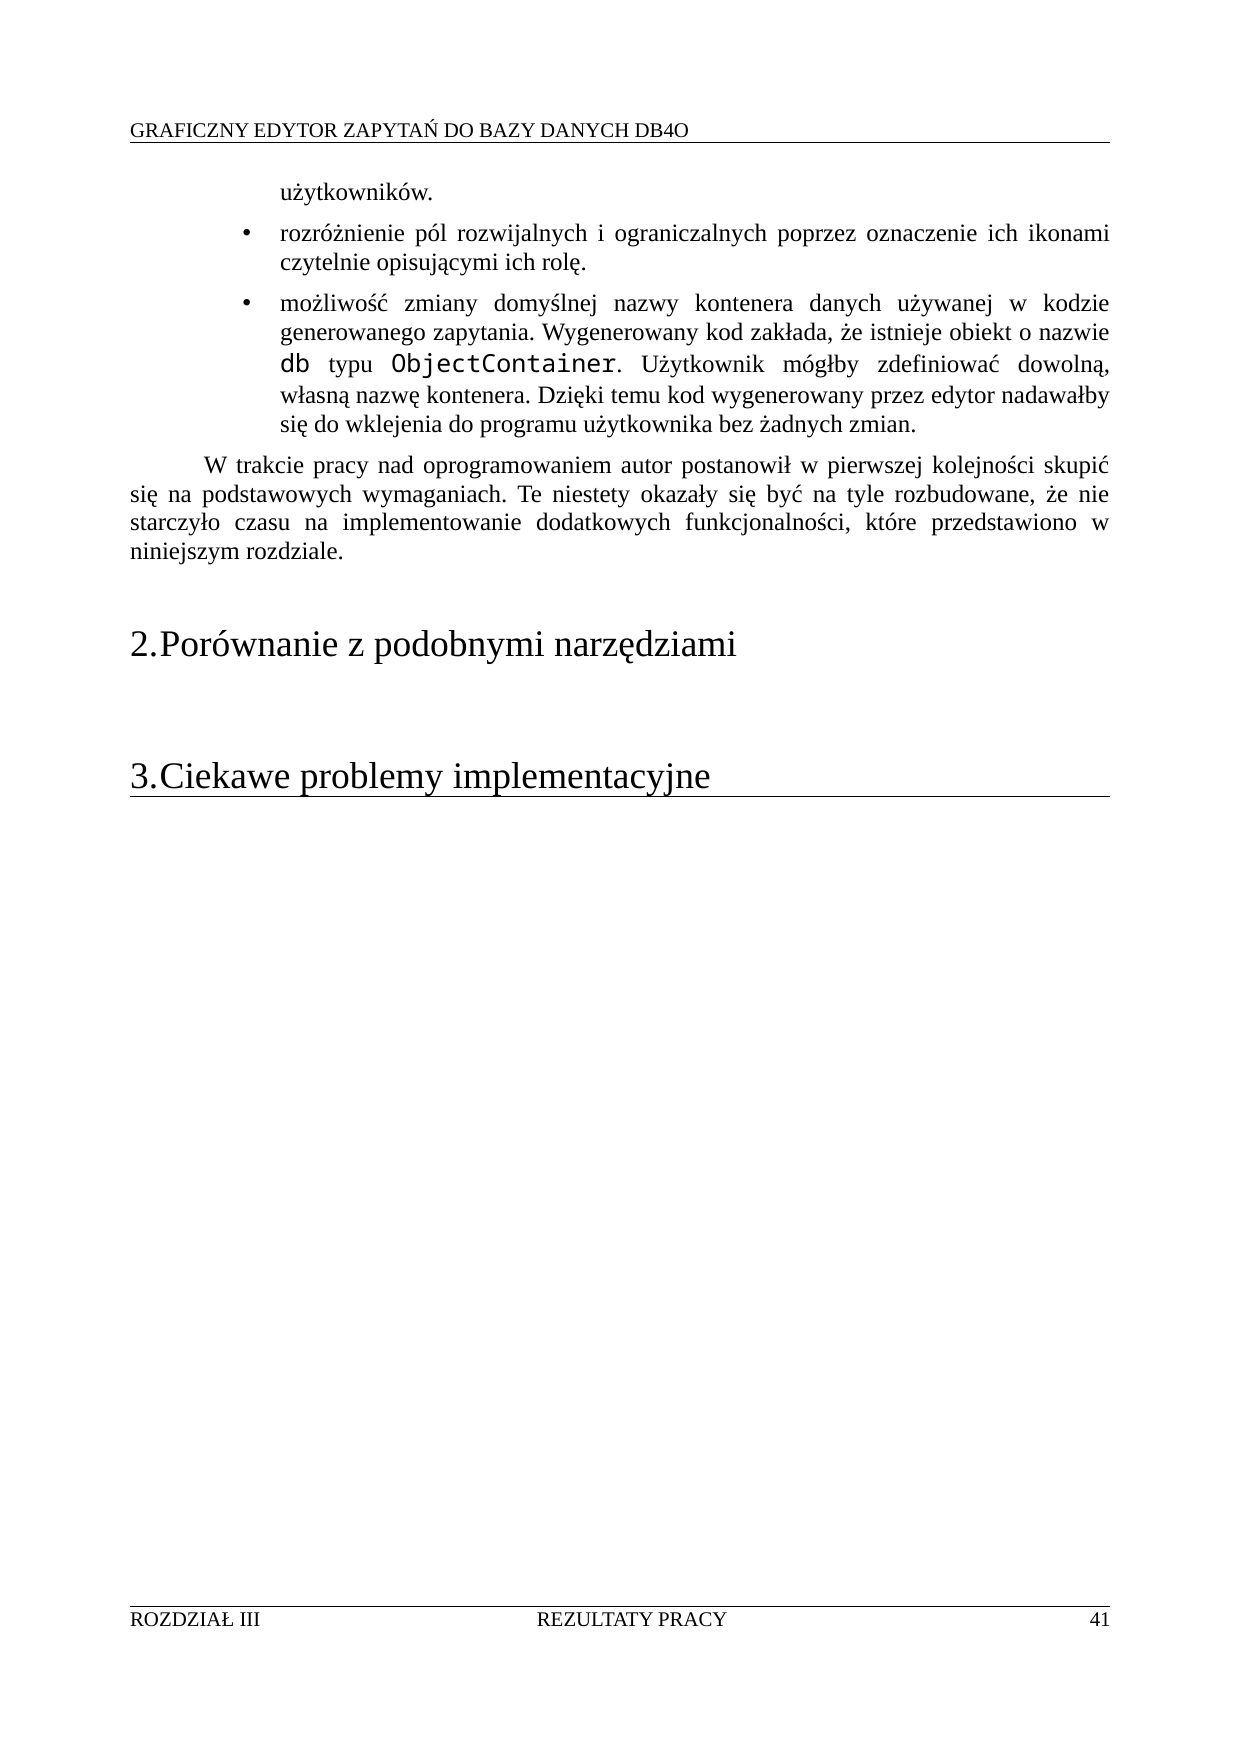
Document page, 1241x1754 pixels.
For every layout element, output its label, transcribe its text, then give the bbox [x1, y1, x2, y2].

text W trakcie pracy nad oprogramowaniem autor postanowił w pierwszej kolejności skupić się na podstawowych wymaganiach. Te niestety okazały się być na tyle rozbudowane, że nie starczyło czasu na implementowanie dodatkowych funkcjonalności, które przedstawiono w niniejszym rozdziale. [130, 450, 1110, 565]
subtitle Porównanie z podobnymi narzędziami [130, 622, 1110, 665]
list użytkowników. [242, 177, 1110, 206]
subtitle Ciekawe problemy implementacyjne [130, 753, 1110, 796]
list możliwość zmiany domyślnej nazwy kontenera danych używanej w kodzie generowanego zapytania. Wygenerowany kod zakłada, że istnieje obiekt o nazwie db typu ObjectContainer. Użytkownik mógłby zdefiniować dowolną, własną nazwę kontenera. Dzięki temu kod wygenerowany przez edytor nadawałby się do wklejenia do programu użytkownika bez żadnych zmian. [242, 288, 1110, 437]
list rozróżnienie pól rozwijalnych i ograniczalnych poprzez oznaczenie ich ikonami czytelnie opisującymi ich rolę. [242, 218, 1110, 276]
